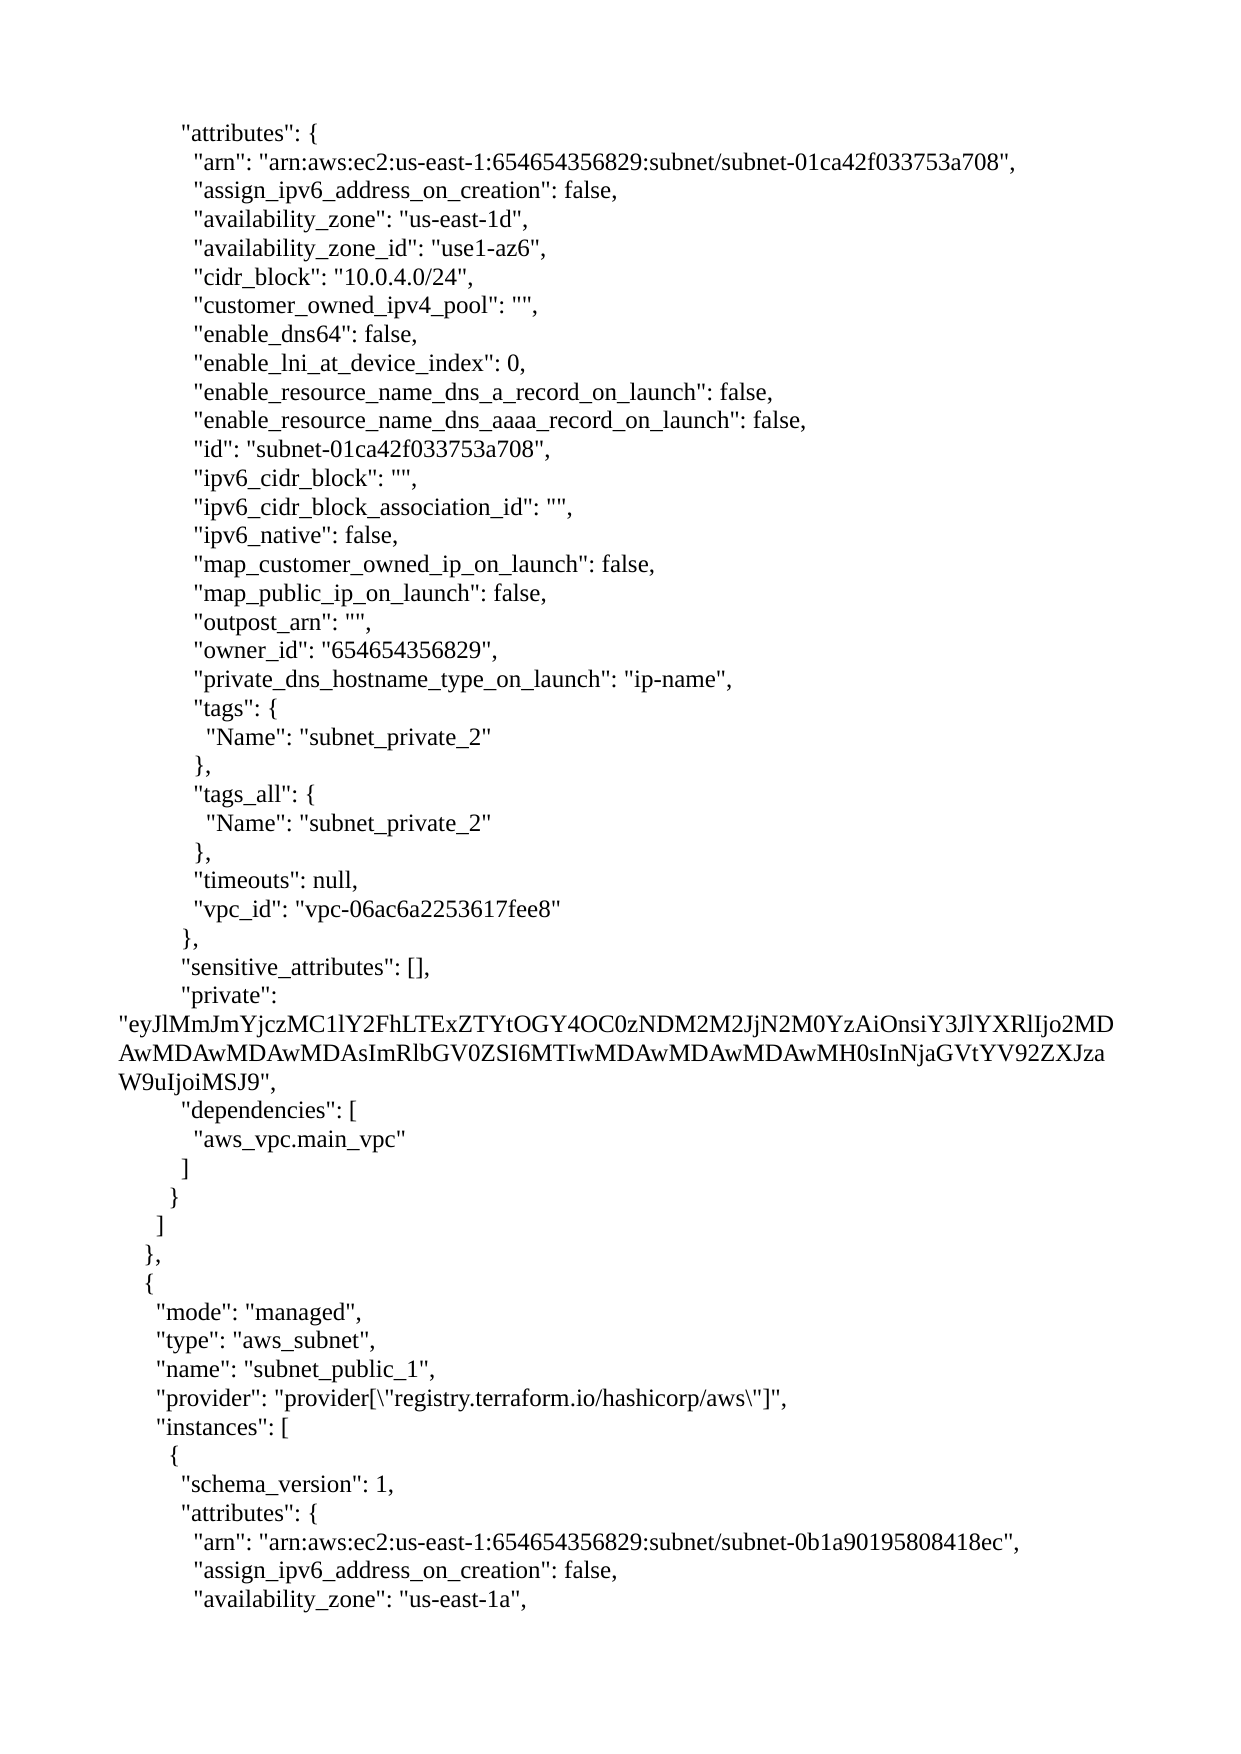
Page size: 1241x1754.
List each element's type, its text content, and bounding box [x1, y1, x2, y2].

text "id": "subnet-01ca42f033753a708", [118, 434, 1122, 463]
text "enable_resource_name_dns_a_record_on_launch": false, [118, 377, 1122, 406]
text ] [118, 1153, 1122, 1182]
text "enable_lni_at_device_index": 0, [118, 348, 1122, 377]
text "timeouts": null, [118, 866, 1122, 894]
text "enable_dns64": false, [118, 319, 1122, 348]
text "map_public_ip_on_launch": false, [118, 578, 1122, 607]
text "owner_id": "654654356829", [118, 636, 1122, 664]
text "availability_zone": "us-east-1d", [118, 204, 1122, 233]
text "ipv6_native": false, [118, 521, 1122, 549]
text "outpost_arn": "", [118, 607, 1122, 636]
text }, [118, 751, 1122, 779]
text { [118, 1441, 1122, 1469]
text "vpc_id": "vpc-06ac6a2253617fee8" [118, 894, 1122, 923]
text "cidr_block": "10.0.4.0/24", [118, 262, 1122, 291]
text "assign_ipv6_address_on_creation": false, [118, 176, 1122, 204]
text "ipv6_cidr_block": "", [118, 463, 1122, 492]
text "tags_all": { [118, 779, 1122, 808]
text "attributes": { [118, 1498, 1122, 1527]
text "ipv6_cidr_block_association_id": "", [118, 492, 1122, 521]
text "instances": [ [118, 1412, 1122, 1441]
text "mode": "managed", [118, 1297, 1122, 1326]
text "customer_owned_ipv4_pool": "", [118, 291, 1122, 319]
text "arn": "arn:aws:ec2:us-east-1:654654356829:subnet/subnet-01ca42f033753a708", [118, 147, 1122, 176]
text "enable_resource_name_dns_aaaa_record_on_launch": false, [118, 406, 1122, 434]
text }, [118, 923, 1122, 952]
text "Name": "subnet_private_2" [118, 808, 1122, 837]
text "tags": { [118, 693, 1122, 722]
text "sensitive_attributes": [], [118, 952, 1122, 981]
text "name": "subnet_public_1", [118, 1354, 1122, 1383]
text "availability_zone_id": "use1-az6", [118, 233, 1122, 262]
text }, [118, 837, 1122, 866]
text "type": "aws_subnet", [118, 1326, 1122, 1354]
text "private": "eyJlMmJmYjczMC1lY2FhLTExZTYtOGY4OC0zNDM2M2JjN2M0YzAiOnsiY3JlYXRlIjo2MDAwMDAwMDAwMDAsImRlbGV0ZSI6MTIwMDAwMDAwMDAwMH0sInNjaGVtYV92ZXJzaW9uIjoiMSJ9", [118, 981, 1122, 1096]
text "arn": "arn:aws:ec2:us-east-1:654654356829:subnet/subnet-0b1a90195808418ec", [118, 1527, 1122, 1556]
text "availability_zone": "us-east-1a", [118, 1584, 1122, 1613]
text }, [118, 1239, 1122, 1268]
text "private_dns_hostname_type_on_launch": "ip-name", [118, 664, 1122, 693]
text ] [118, 1211, 1122, 1239]
text "attributes": { [118, 118, 1122, 147]
text "provider": "provider[\"registry.terraform.io/hashicorp/aws\"]", [118, 1383, 1122, 1412]
text "assign_ipv6_address_on_creation": false, [118, 1556, 1122, 1584]
text "schema_version": 1, [118, 1469, 1122, 1498]
text } [118, 1182, 1122, 1211]
text "map_customer_owned_ip_on_launch": false, [118, 549, 1122, 578]
text "dependencies": [ [118, 1096, 1122, 1124]
text "Name": "subnet_private_2" [118, 722, 1122, 751]
text "aws_vpc.main_vpc" [118, 1124, 1122, 1153]
text { [118, 1268, 1122, 1297]
